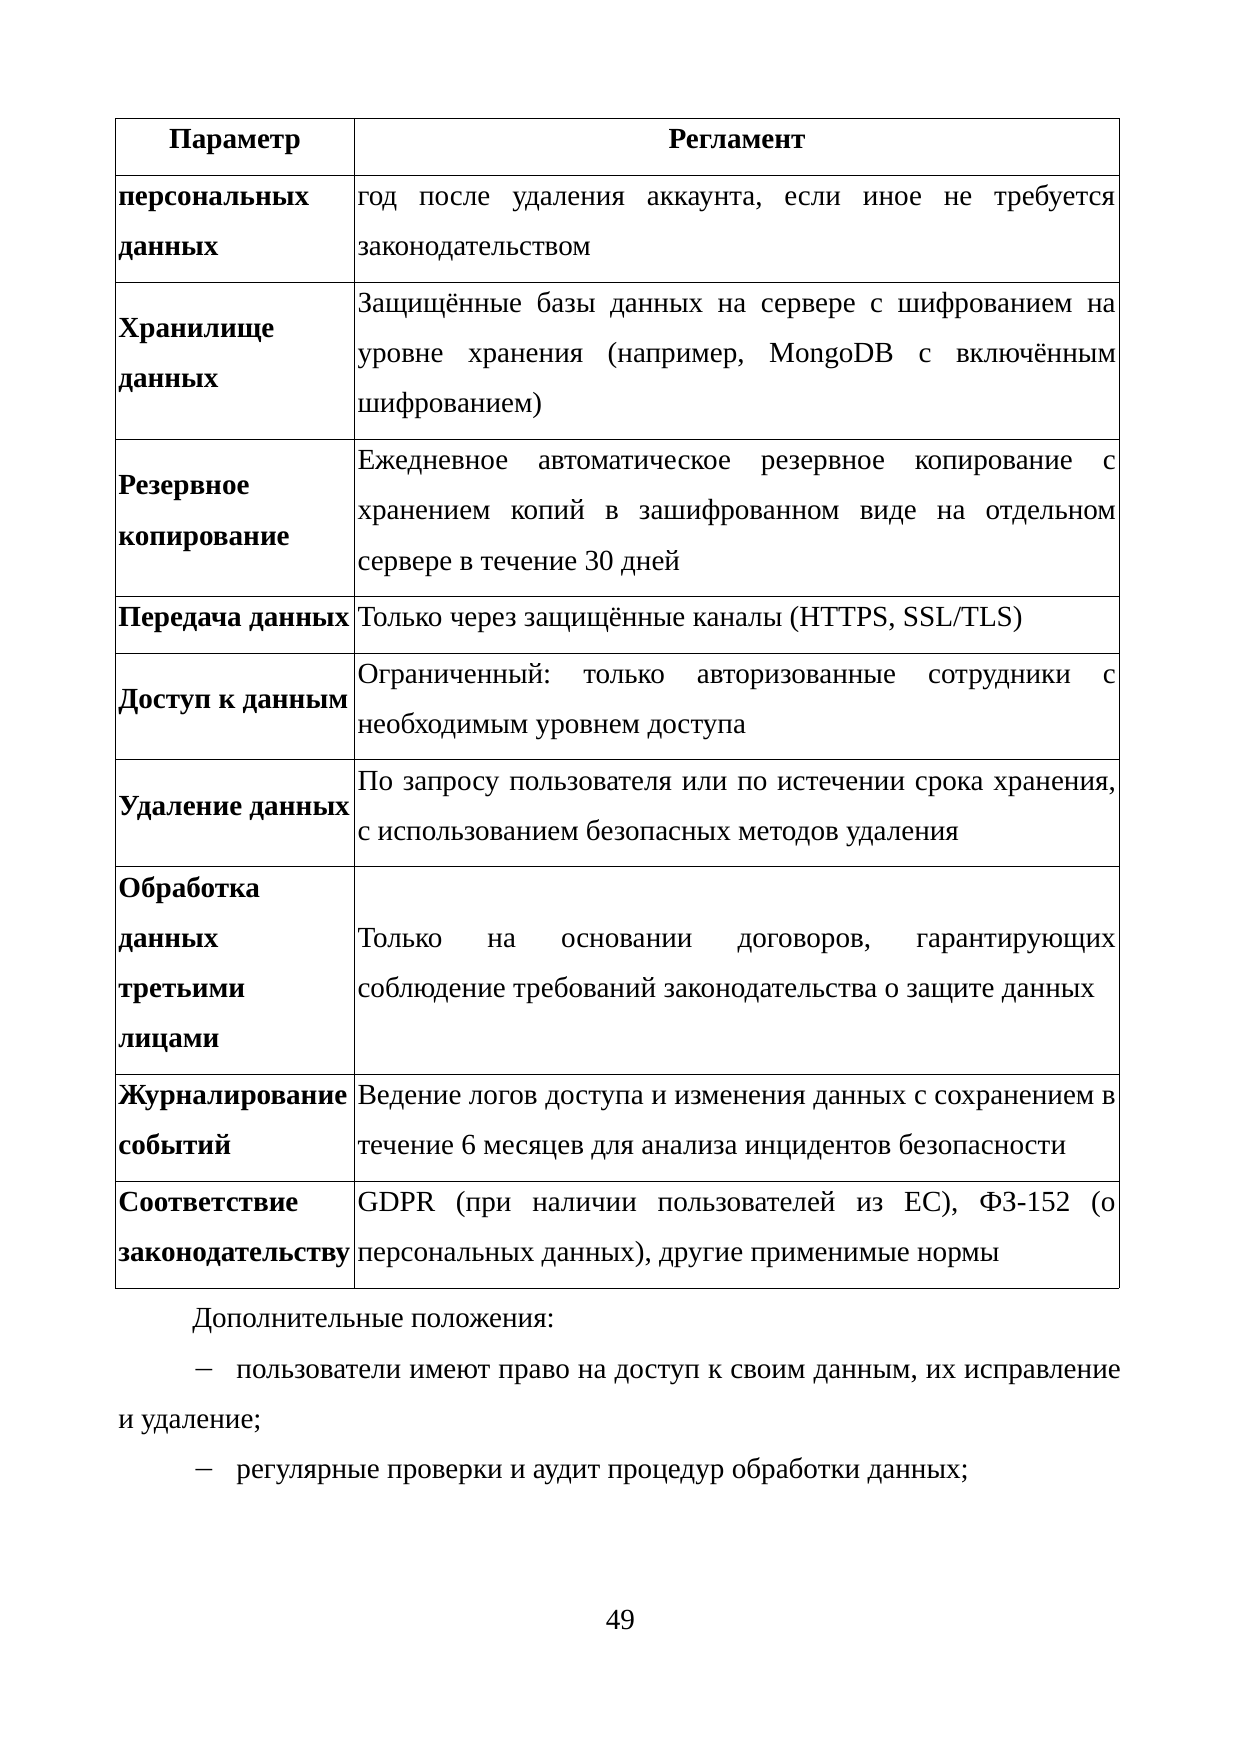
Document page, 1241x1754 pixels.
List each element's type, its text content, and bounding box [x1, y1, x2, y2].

table_cell Соответствие законодательству [116, 1182, 354, 1287]
table_header Регламент [355, 119, 1119, 175]
table_cell GDPR (при наличии пользователей из ЕС), ФЗ-152 (о персональных данных), другие применимые нормы [355, 1182, 1119, 1287]
table_cell Резервное копирование [116, 440, 354, 596]
table_cell Только на основании договоров, гарантирующих соблюдение требований законодательства о защите данных [355, 867, 1119, 1074]
table_cell Защищённые базы данных на сервере с шифрованием на уровне хранения (например, MongoDB с включённым шифрованием) [355, 283, 1119, 439]
table_cell Ведение логов доступа и изменения данных с сохранением в течение 6 месяцев для анализа инцидентов безопасности [355, 1075, 1119, 1181]
table_cell персональных данных [116, 176, 354, 282]
table_cell По запросу пользователя или по истечении срока хранения, с использованием безопасных методов удаления [355, 760, 1119, 866]
table_cell Журналирование событий [116, 1075, 354, 1181]
table_cell Обработка данных третьими лицами [116, 867, 354, 1074]
table_cell Ограниченный: только авторизованные сотрудники с необходимым уровнем доступа [355, 654, 1119, 759]
table_cell Удаление данных [116, 760, 354, 866]
table_cell год после удаления аккаунта, если иное не требуется законодательством [355, 176, 1119, 282]
table_cell Передача данных [116, 597, 354, 652]
table_cell Хранилище данных [116, 283, 354, 439]
list регулярные проверки и аудит процедур обработки данных; [118, 1452, 1122, 1485]
list пользователи имеют право на доступ к своим данным, их исправление и удаление; [118, 1351, 1122, 1435]
text Дополнительные положения: [118, 1301, 1122, 1334]
table_cell Доступ к данным [116, 654, 354, 759]
table_cell Ежедневное автоматическое резервное копирование с хранением копий в зашифрованном виде на отдельном сервере в течение 30 дней [355, 440, 1119, 596]
table_cell Только через защищённые каналы (HTTPS, SSL/TLS) [355, 597, 1119, 652]
table_header Параметр [116, 119, 354, 175]
